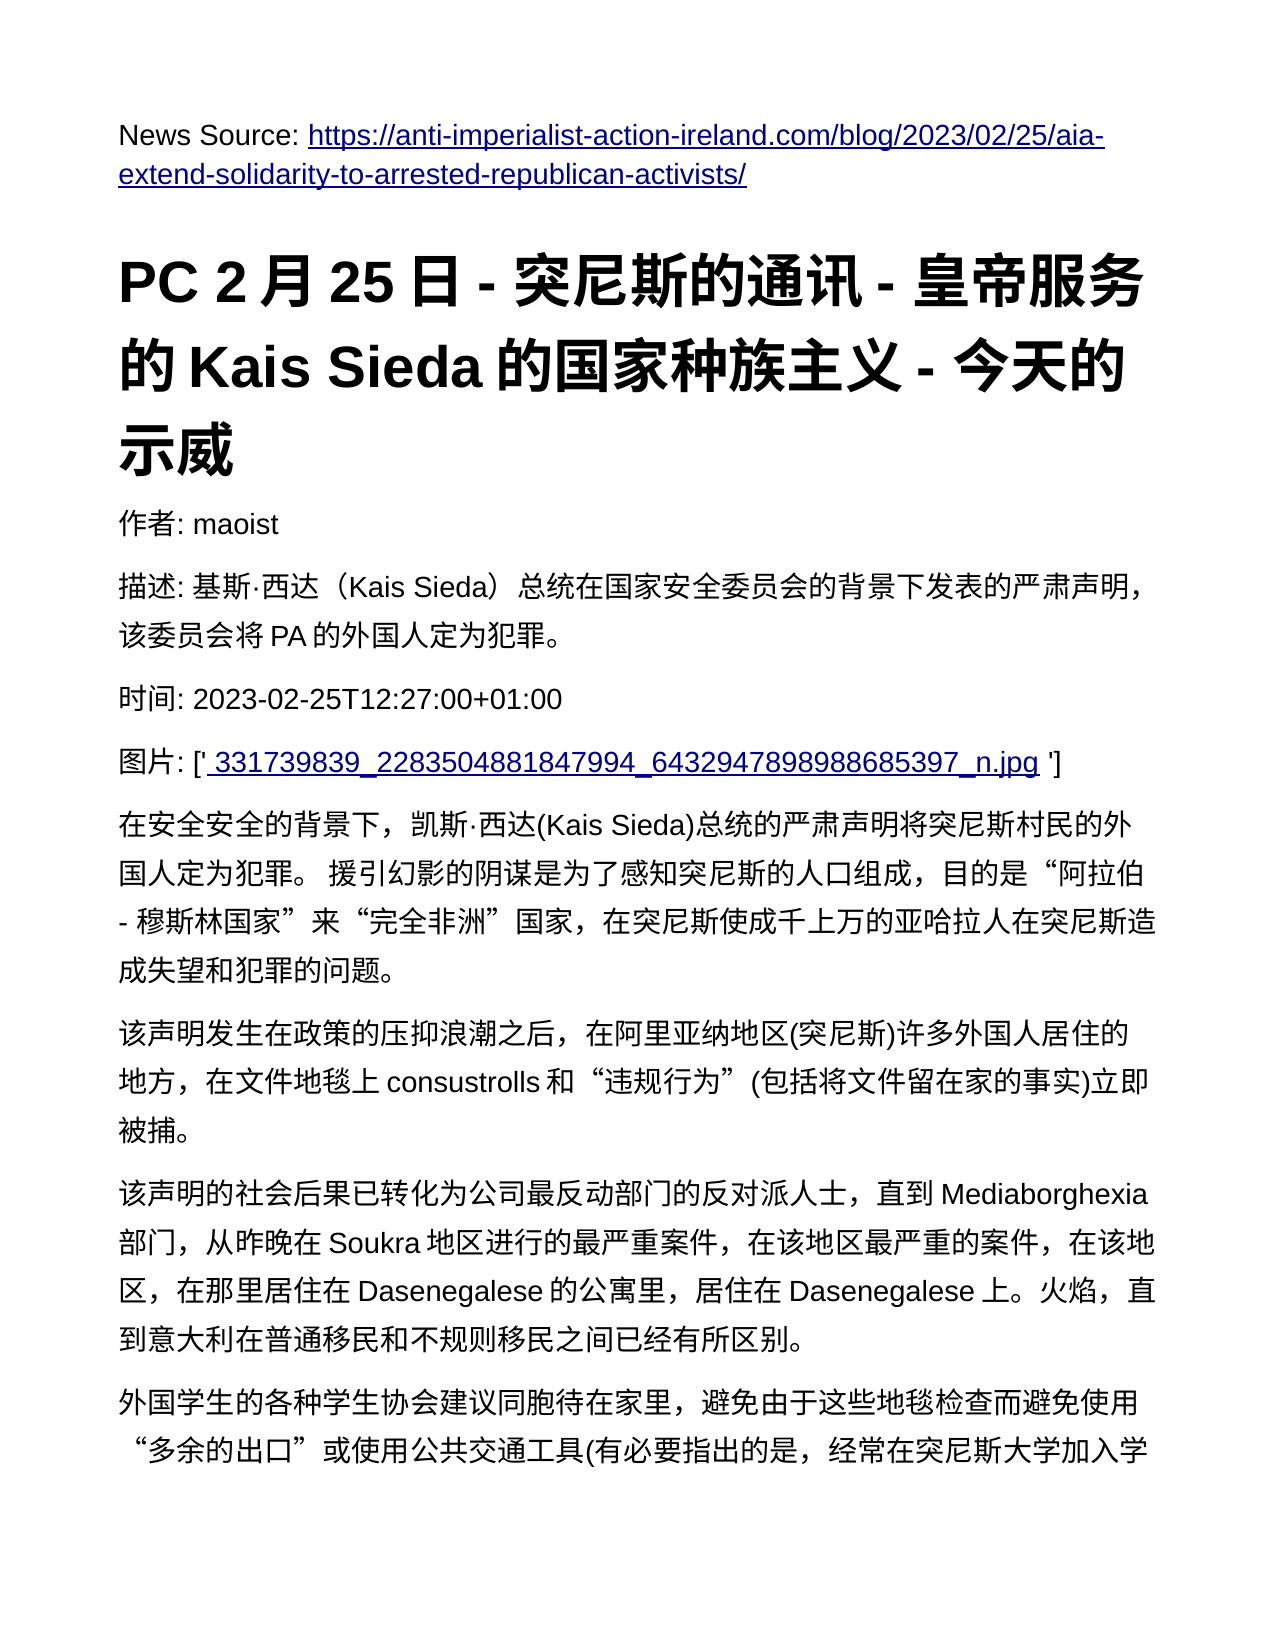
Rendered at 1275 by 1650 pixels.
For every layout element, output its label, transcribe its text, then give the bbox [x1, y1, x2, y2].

text News Source: https://anti-imperialist-action-ireland.com/blog/2023/02/25/aia-extend-solidarity-to-arrested-republican-activists/ [118, 118, 1157, 190]
text 在安全安全的背景下，凯斯·西达(Kais Sieda)总统的严肃声明将突尼斯村民的外国人定为犯罪。 援引幻影的阴谋是为了感知突尼斯的人口组成，目的是“阿拉伯 - 穆斯林国家”来“完全非洲”国家，在突尼斯使成千上万的亚哈拉人在突尼斯造成失望和犯罪的问题。 [118, 802, 1157, 990]
text 外国学生的各种学生协会建议同胞待在家里，避免由于这些地毯检查而避免使用“多余的出口”或使用公共交通工具(有必要指出的是，经常在突尼斯大学加入学 [118, 1379, 1157, 1470]
text 图片: [' 331739839_2283504881847994_6432947898988685397_n.jpg '] [118, 739, 1157, 781]
text 该声明的社会后果已转化为公司最反动部门的反对派人士，直到Mediaborghexia部门，从昨晚在Soukra地区进行的最严重案件，在该地区最严重的案件，在该地区，在那里居住在Dasenegalese的公寓里，居住在Dasenegalese上。火焰，直到意大利在普通移民和不规则移民之间已经有所区别。 [118, 1171, 1157, 1359]
text 时间: 2023-02-25T12:27:00+01:00 [118, 676, 1157, 718]
subtitle PC 2月25日 - 突尼斯的通讯 - 皇帝服务的Kais Sieda的国家种族主义 - 今天的示威 [118, 235, 1157, 488]
text 描述: 基斯·西达（Kais Sieda）总统在国家安全委员会的背景下发表的严肃声明，该委员会将PA的外国人定为犯罪。 [118, 564, 1157, 655]
text 该声明发生在政策的压抑浪潮之后，在阿里亚纳地区(突尼斯)许多外国人居住的地方，在文件地毯上consustrolls和“违规行为”(包括将文件留在家的事实)立即被捕。 [118, 1011, 1157, 1150]
text 作者: maoist [118, 501, 1157, 543]
